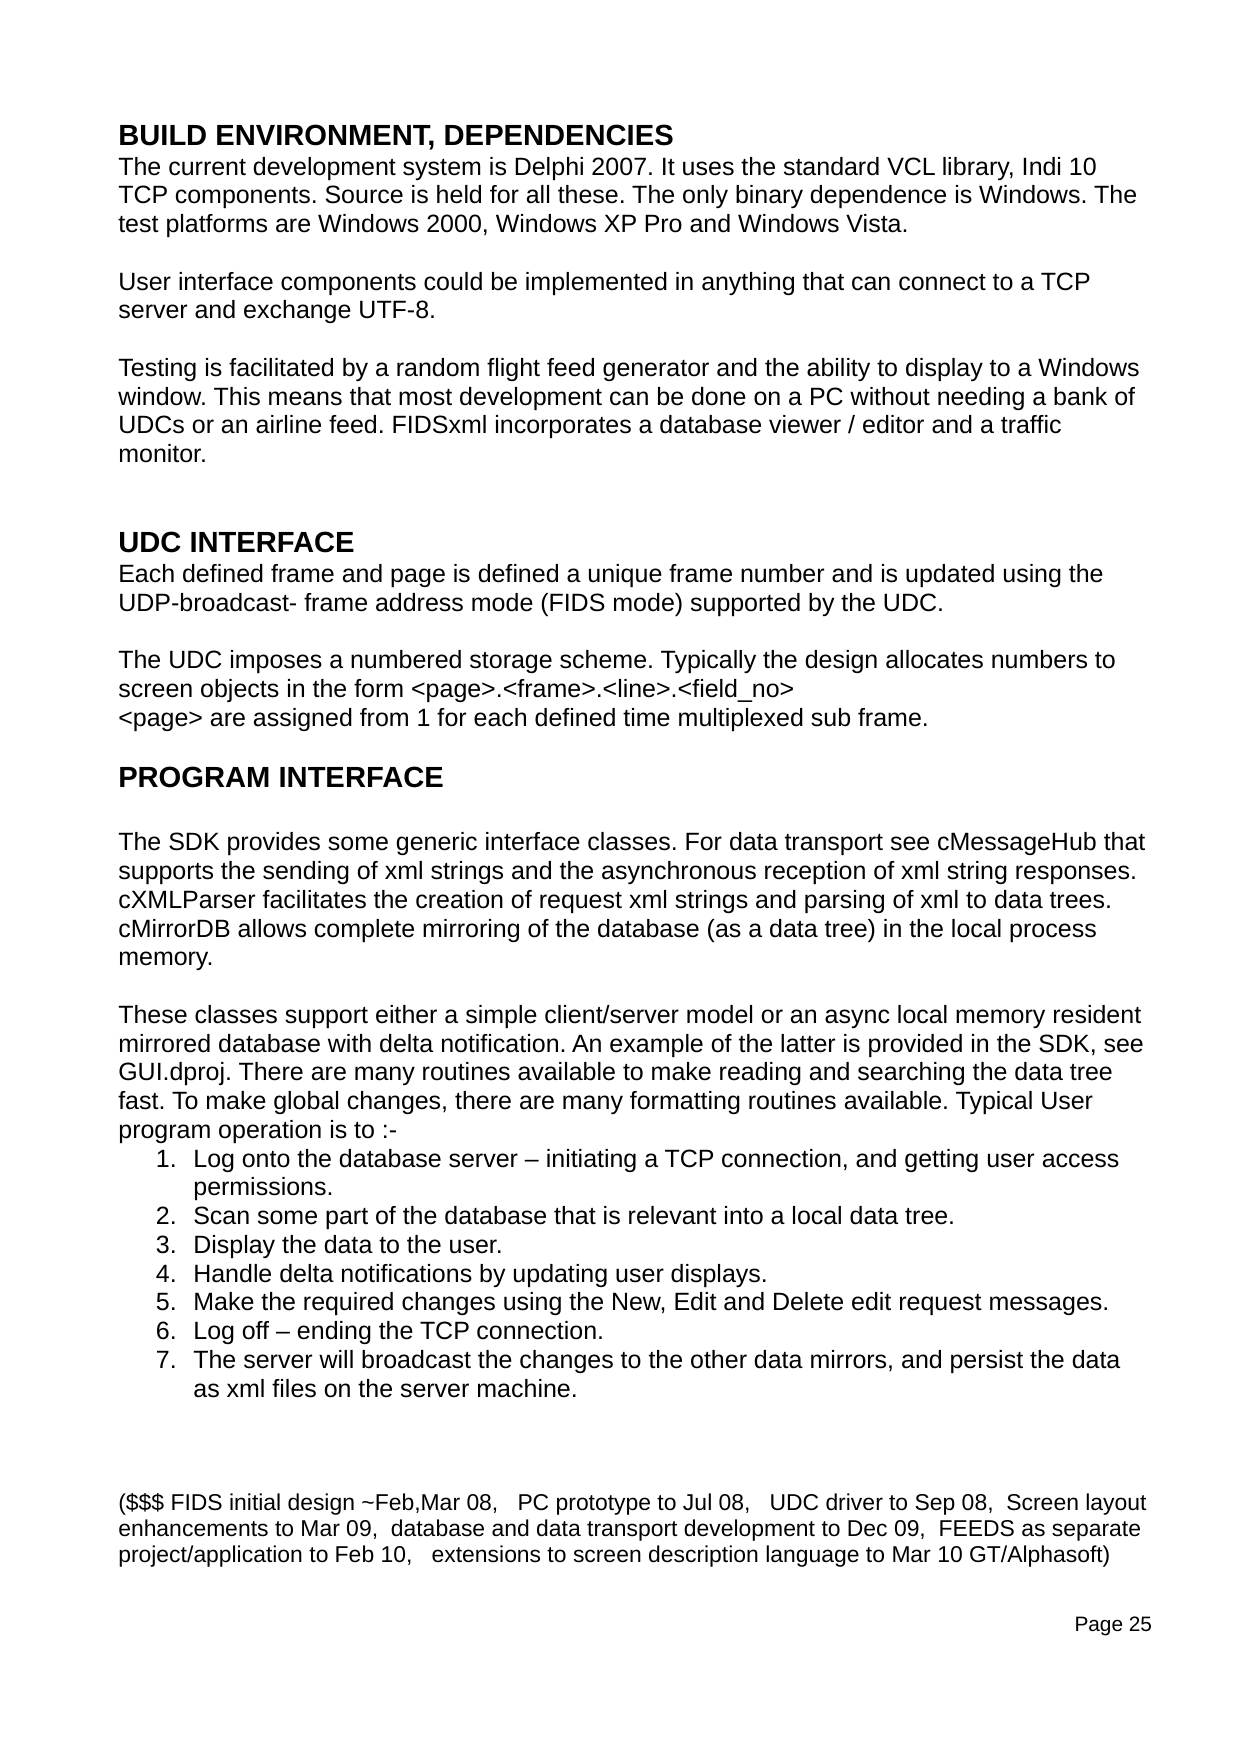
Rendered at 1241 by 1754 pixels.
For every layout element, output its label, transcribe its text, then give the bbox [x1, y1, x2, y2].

text The SDK provides some generic interface classes. For data transport see cMessageHub that supports the sending of xml strings and the asynchronous reception of xml string responses. cXMLParser facilitates the creation of request xml strings and parsing of xml to data trees. cMirrorDB allows complete mirroring of the database (as a data tree) in the local process memory. [118, 827, 1152, 971]
text These classes support either a simple client/server model or an async local memory resident mirrored database with delta notification. An example of the latter is provided in the SDK, see GUI.dproj. There are many routines available to make reading and searching the data tree fast. To make global changes, there are many formatting routines available. Typical User program operation is to :- [118, 1000, 1152, 1143]
list Scan some part of the database that is relevant into a local data tree. [156, 1201, 1152, 1230]
text BUILD ENVIRONMENT, DEPENDENCIES [118, 118, 1152, 152]
text Testing is facilitated by a random flight feed generator and the ability to display to a Windows window. This means that most development can be done on a PC without needing a bank of UDCs or an airline feed. FIDSxml incorporates a database viewer / editor and a traffic monitor. [118, 353, 1152, 468]
text ($$$ FIDS initial design ~Feb,Mar 08, PC prototype to Jul 08, UDC driver to Sep 08, Screen layout enhancements to Mar 09, database and data transport development to Dec 09, FEEDS as separate project/application to Feb 10, extensions to screen description language to Mar 10 GT/Alphasoft) [118, 1488, 1152, 1568]
list The server will broadcast the changes to the other data mirrors, and persist the data as xml files on the server machine. [156, 1345, 1152, 1402]
text PROGRAM INTERFACE [118, 760, 1152, 794]
text User interface components could be implemented in anything that can connect to a TCP server and exchange UTF-8. [118, 267, 1152, 324]
list Display the data to the user. [156, 1230, 1152, 1258]
text UDC INTERFACE [118, 525, 1152, 559]
list Log onto the database server – initiating a TCP connection, and getting user access permissions. [156, 1143, 1152, 1201]
text The UDC imposes a numbered storage scheme. Typically the design allocates numbers to screen objects in the form <page>.<frame>.<line>.<field_no> [118, 645, 1152, 703]
text <page> are assigned from 1 for each defined time multiplexed sub frame. [118, 703, 1152, 731]
text The current development system is Delphi 2007. It uses the standard VCL library, Indi 10 TCP components. Source is held for all these. The only binary dependence is Windows. The test platforms are Windows 2000, Windows XP Pro and Windows Vista. [118, 152, 1152, 238]
list Make the required changes using the New, Edit and Delete edit request messages. [156, 1287, 1152, 1316]
text Each defined frame and page is defined a unique frame number and is updated using the UDP-broadcast- frame address mode (FIDS mode) supported by the UDC. [118, 559, 1152, 616]
list Log off – ending the TCP connection. [156, 1316, 1152, 1345]
list Handle delta notifications by updating user displays. [156, 1258, 1152, 1287]
